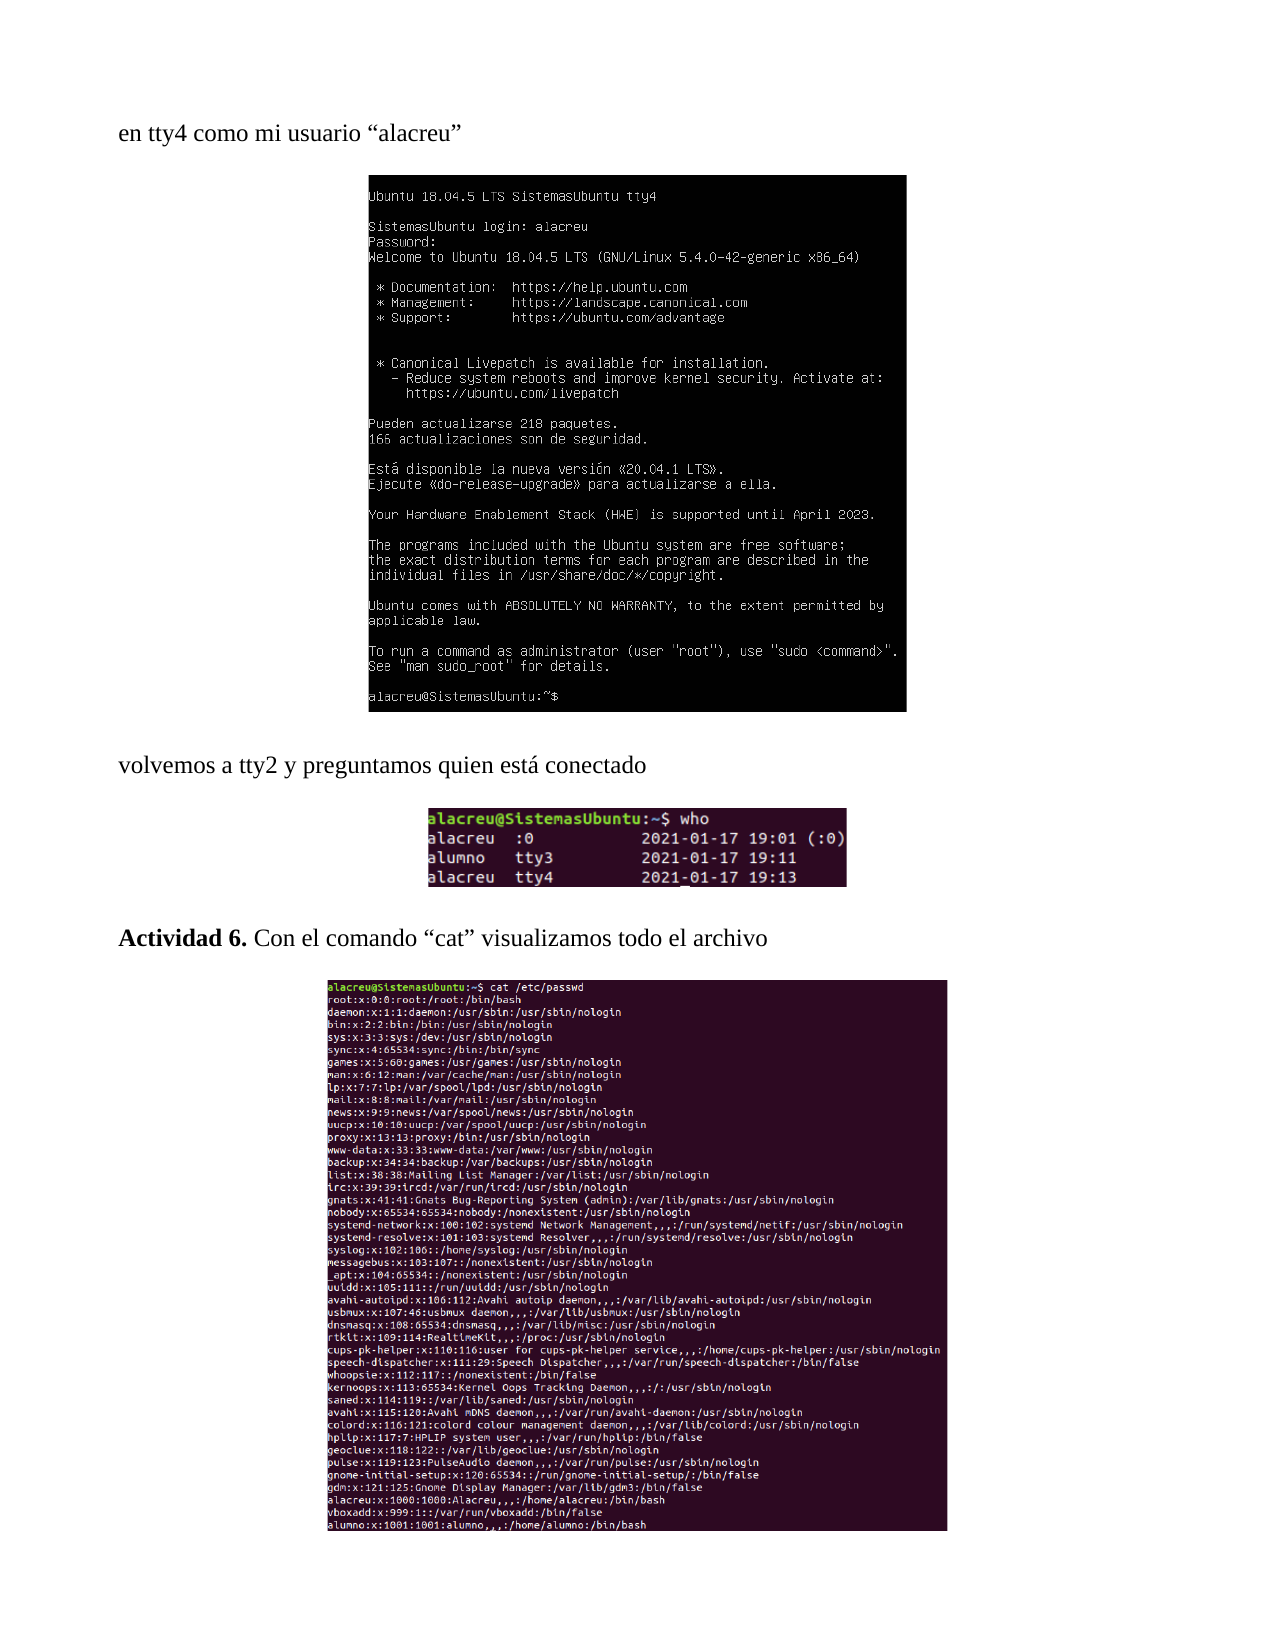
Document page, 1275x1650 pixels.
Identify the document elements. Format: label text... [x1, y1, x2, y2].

picture [368, 175, 907, 712]
picture [428, 808, 847, 887]
text volvemos a tty2 y preguntamos quien está conectado [118, 751, 1157, 779]
text Actividad 6. Con el comando “cat” visualizamos todo el archivo [118, 923, 1157, 952]
picture [327, 980, 948, 1531]
text en tty4 como mi usuario “alacreu” [118, 118, 1157, 147]
